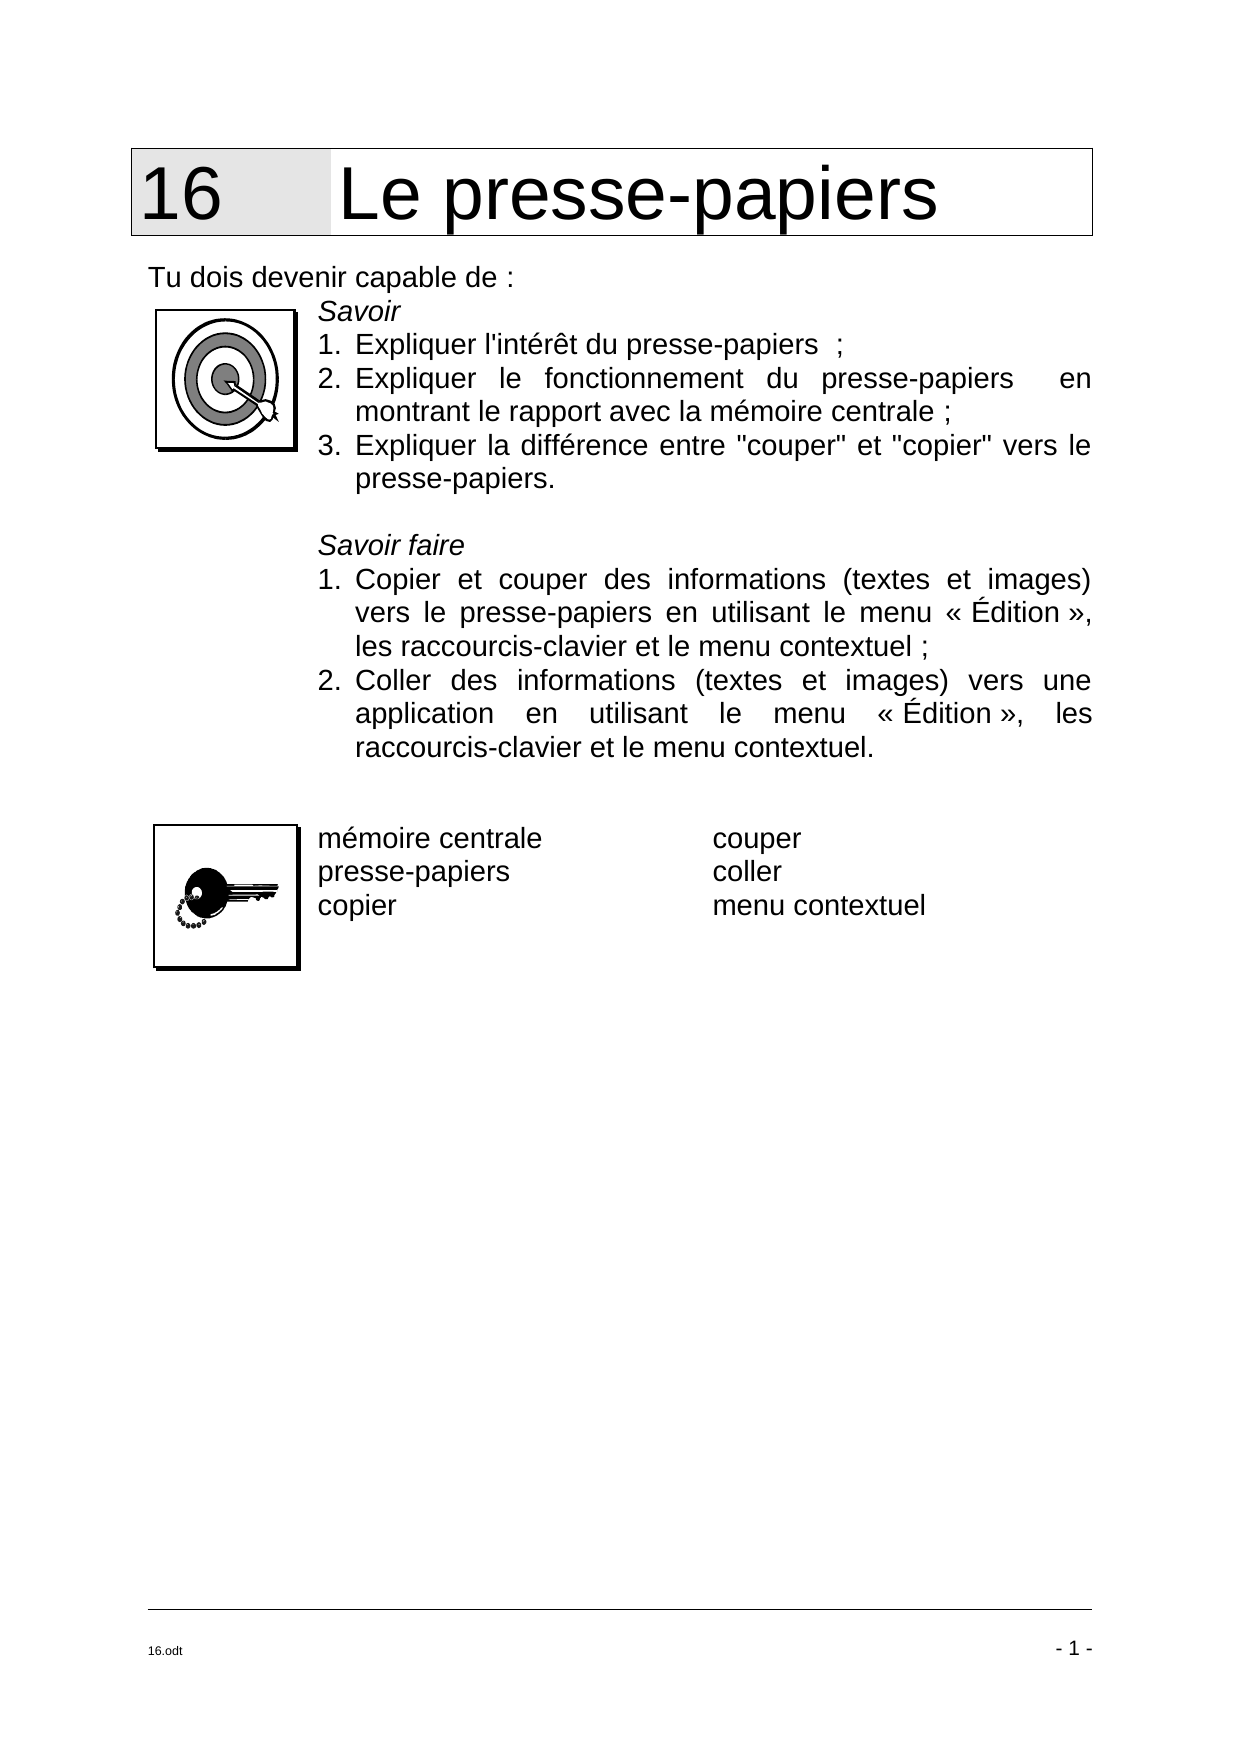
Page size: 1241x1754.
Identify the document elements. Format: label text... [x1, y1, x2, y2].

table_header [140, 821, 310, 971]
table_header Tu dois devenir capable de : [140, 260, 1100, 293]
table_cell [140, 528, 310, 787]
table_header couper coller menu contextuel [705, 821, 1100, 971]
table_header [155, 826, 296, 966]
table_header mémoire centrale presse-papiers copier [310, 821, 705, 971]
table_cell Savoir Expliquer l'intérêt du presse-papiers ; Expliquer le fonctionnement du presse-papiers en montrant le rapport avec la mémoire centrale ; Expliquer la différence entre "couper" et "copier" vers le presse-papiers. [310, 294, 1100, 528]
table_cell Savoir faire Copier et couper des informations (textes et images) vers le presse-papiers en utilisant le menu « Édition », les raccourcis-clavier et le menu contextuel ; Coller des informations (textes et images) vers une application en utilisant le menu « Édition », les raccourcis-clavier et le menu contextuel. [310, 528, 1100, 787]
table_cell [140, 294, 310, 528]
table_header Le presse-papiers [331, 149, 1092, 235]
table_header 16 [132, 149, 331, 235]
